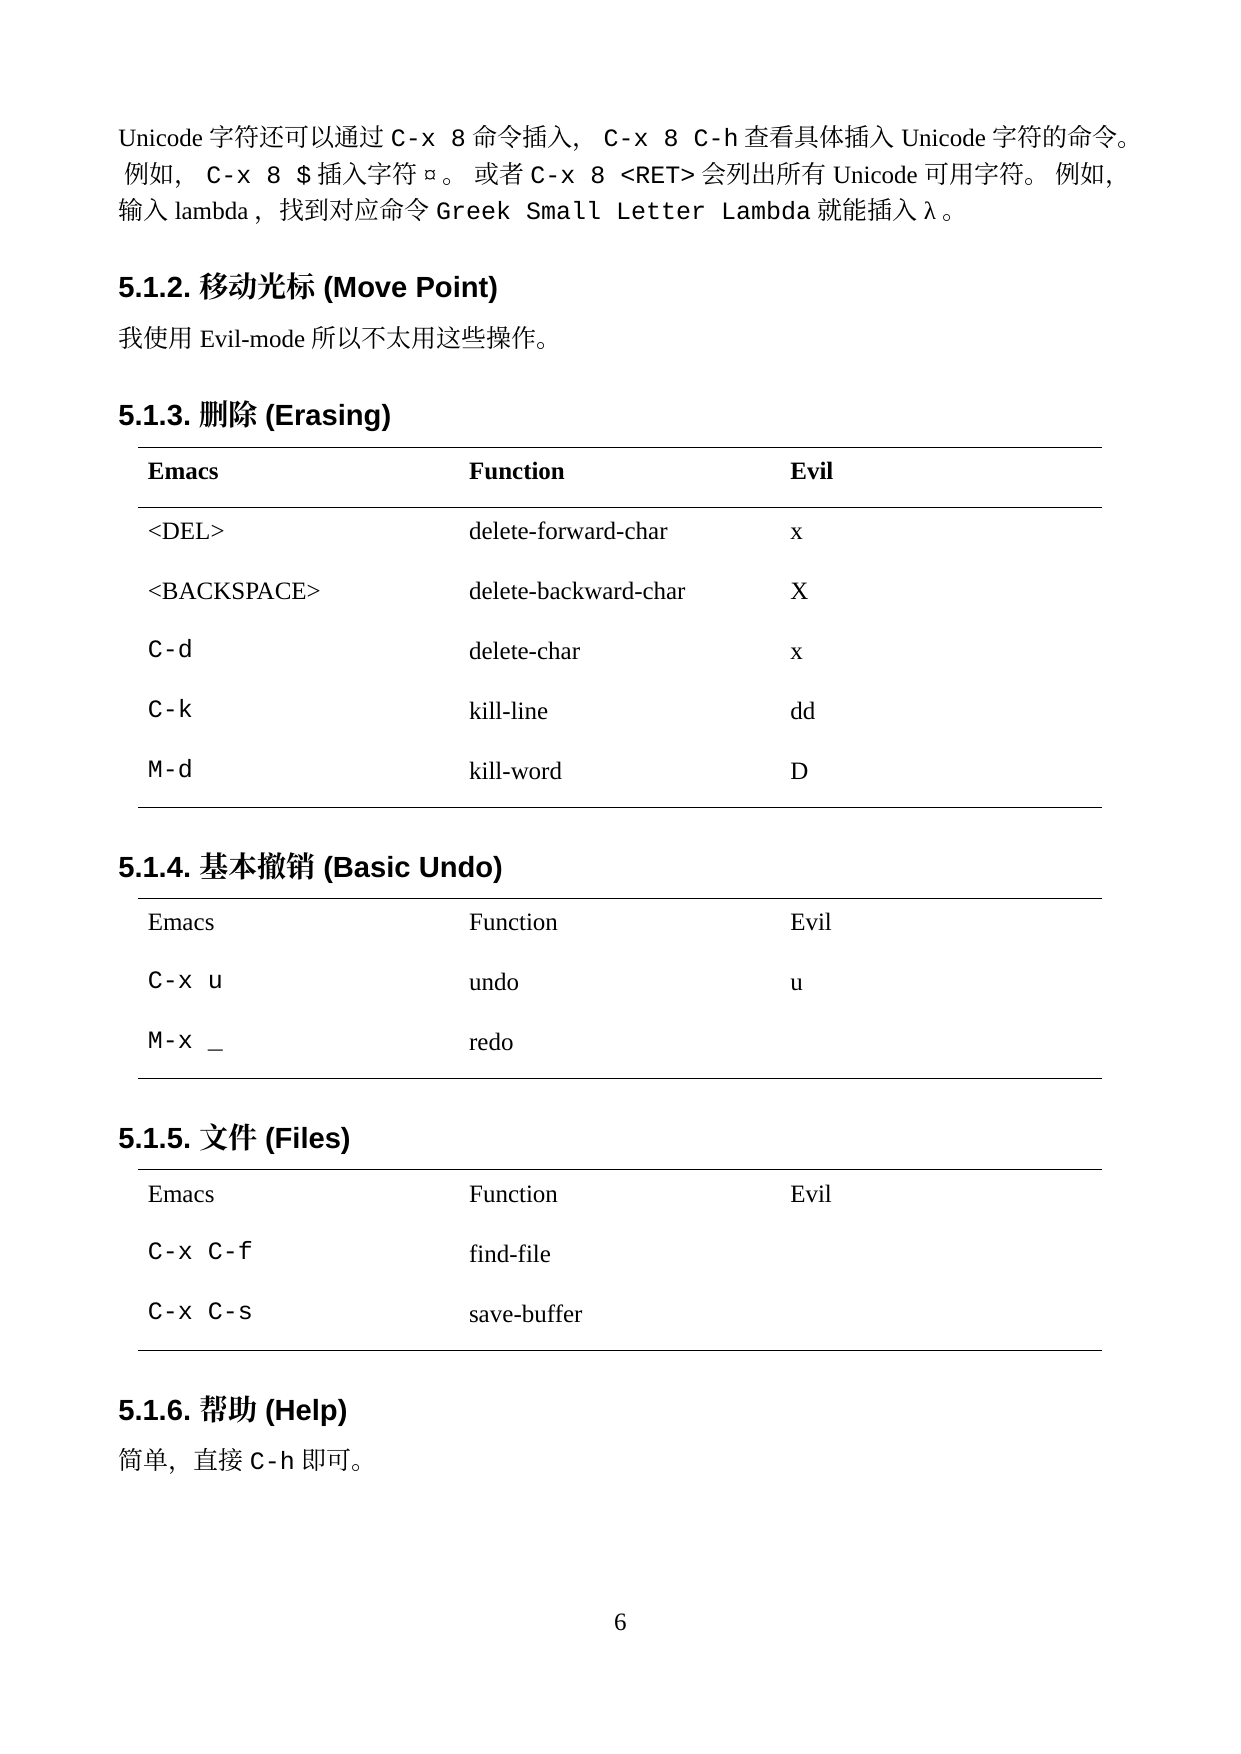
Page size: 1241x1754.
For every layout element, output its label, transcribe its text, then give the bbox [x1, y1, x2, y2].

table_header Function [460, 448, 781, 507]
table_cell C-x C-s [138, 1290, 459, 1349]
table_cell [781, 1018, 1102, 1078]
table_cell [781, 1290, 1102, 1349]
subtitle 移动光标 (Move Point) [118, 264, 1122, 306]
table_cell delete-backward-char [460, 567, 781, 627]
text 我使用 Evil-mode 所以不太用这些操作。 [118, 319, 1122, 355]
table_cell find-file [460, 1230, 781, 1289]
table_cell x [781, 508, 1102, 567]
table_cell <BACKSPACE> [138, 567, 459, 627]
table_header Emacs [138, 1170, 459, 1229]
table_cell kill-word [460, 747, 781, 807]
table_cell X [781, 567, 1102, 627]
table_cell D [781, 747, 1102, 807]
table_cell kill-line [460, 687, 781, 747]
table_header Function [460, 1170, 781, 1229]
table_cell C-d [138, 627, 459, 687]
table_header Evil [781, 1170, 1102, 1229]
table_cell delete-char [460, 627, 781, 687]
table_cell C-k [138, 687, 459, 747]
table_cell x [781, 627, 1102, 687]
table_header Emacs [138, 899, 459, 958]
table_cell [781, 1230, 1102, 1289]
table_cell M-d [138, 747, 459, 807]
table_header Evil [781, 448, 1102, 507]
table_cell <DEL> [138, 508, 459, 567]
table_cell M-x _ [138, 1018, 459, 1078]
table_cell C-x C-f [138, 1230, 459, 1289]
table_cell C-x u [138, 958, 459, 1018]
text Unicode 字符还可以通过 C-x 8 命令插入， C-x 8 C-h 查看具体插入 Unicode 字符的命令。 例如， C-x 8 $ 插入字符 ¤ 。 或者 C-x 8 <RET> 会列出所有 Unicode 可用字符。 例如，输入 lambda ，找到对应命令 Greek Small Letter Lambda 就能插入 λ 。 [118, 118, 1122, 227]
table_header Function [460, 899, 781, 958]
text 简单，直接 C-h 即可。 [118, 1441, 1122, 1477]
table_cell redo [460, 1018, 781, 1078]
subtitle 帮助 (Help) [118, 1386, 1122, 1428]
table_header Evil [781, 899, 1102, 958]
table_cell dd [781, 687, 1102, 747]
table_cell undo [460, 958, 781, 1018]
table_cell u [781, 958, 1102, 1018]
table_header Emacs [138, 448, 459, 507]
subtitle 文件 (Files) [118, 1115, 1122, 1157]
subtitle 删除 (Erasing) [118, 392, 1122, 434]
table_cell save-buffer [460, 1290, 781, 1349]
subtitle 基本撤销 (Basic Undo) [118, 844, 1122, 886]
table_cell delete-forward-char [460, 508, 781, 567]
